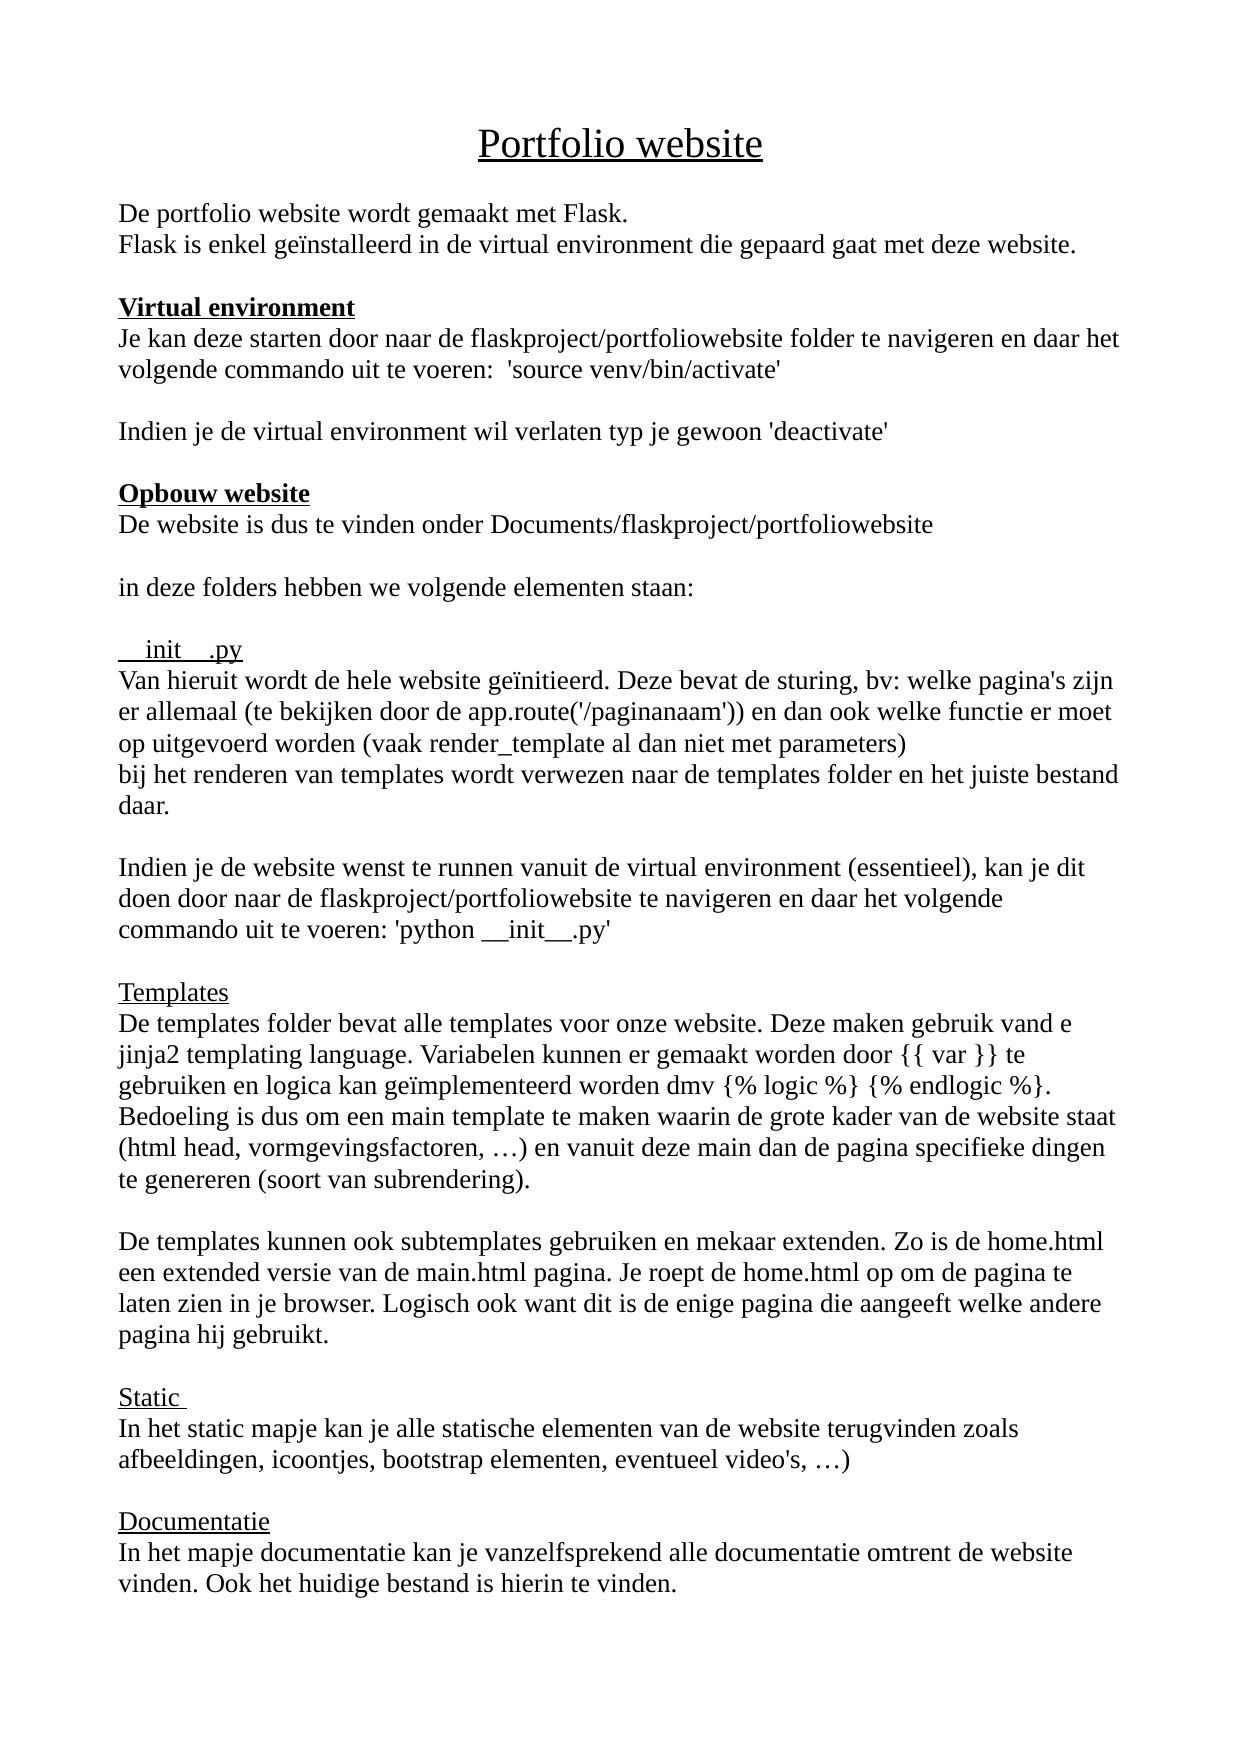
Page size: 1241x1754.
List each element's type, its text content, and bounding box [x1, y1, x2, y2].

text Virtual environment [118, 291, 1122, 322]
text in deze folders hebben we volgende elementen staan: [118, 571, 1122, 602]
text Indien je de website wenst te runnen vanuit de virtual environment (essentieel), kan je dit doen door naar de flaskproject/portfoliowebsite te navigeren en daar het volgende commando uit te voeren: 'python __init__.py' [118, 851, 1122, 945]
text Documentatie [118, 1505, 1122, 1536]
text De portfolio website wordt gemaakt met Flask. [118, 197, 1122, 228]
text De website is dus te vinden onder Documents/flaskproject/portfoliowebsite [118, 509, 1122, 540]
text Flask is enkel geïnstalleerd in de virtual environment die gepaard gaat met deze website. [118, 228, 1122, 259]
text In het static mapje kan je alle statische elementen van de website terugvinden zoals afbeeldingen, icoontjes, bootstrap elementen, eventueel video's, …) [118, 1412, 1122, 1474]
text bij het renderen van templates wordt verwezen naar de templates folder en het juiste bestand daar. [118, 758, 1122, 820]
text Static [118, 1381, 1122, 1412]
text Opbouw website [118, 477, 1122, 509]
text Indien je de virtual environment wil verlaten typ je gewoon 'deactivate' [118, 415, 1122, 446]
text __init__.py [118, 633, 1122, 664]
text Je kan deze starten door naar de flaskproject/portfoliowebsite folder te navigeren en daar het volgende commando uit te voeren: 'source venv/bin/activate' [118, 322, 1122, 384]
text De templates folder bevat alle templates voor onze website. Deze maken gebruik vand e jinja2 templating language. Variabelen kunnen er gemaakt worden door {{ var }} te gebruiken en logica kan geïmplementeerd worden dmv {% logic %} {% endlogic %}. Bedoeling is dus om een main template te maken waarin de grote kader van de website staat (html head, vormgevingsfactoren, …) en vanuit deze main dan de pagina specifieke dingen te genereren (soort van subrendering). [118, 1007, 1122, 1194]
text Van hieruit wordt de hele website geïnitieerd. Deze bevat de sturing, bv: welke pagina's zijn er allemaal (te bekijken door de app.route('/paginanaam')) en dan ook welke functie er moet op uitgevoerd worden (vaak render_template al dan niet met parameters) [118, 664, 1122, 758]
text De templates kunnen ook subtemplates gebruiken en mekaar extenden. Zo is de home.html een extended versie van de main.html pagina. Je roept de home.html op om de pagina te laten zien in je browser. Logisch ook want dit is de enige pagina die aangeeft welke andere pagina hij gebruikt. [118, 1225, 1122, 1349]
text Portfolio website [118, 118, 1122, 166]
text In het mapje documentatie kan je vanzelfsprekend alle documentatie omtrent de website vinden. Ook het huidige bestand is hierin te vinden. [118, 1536, 1122, 1599]
text Templates [118, 976, 1122, 1007]
